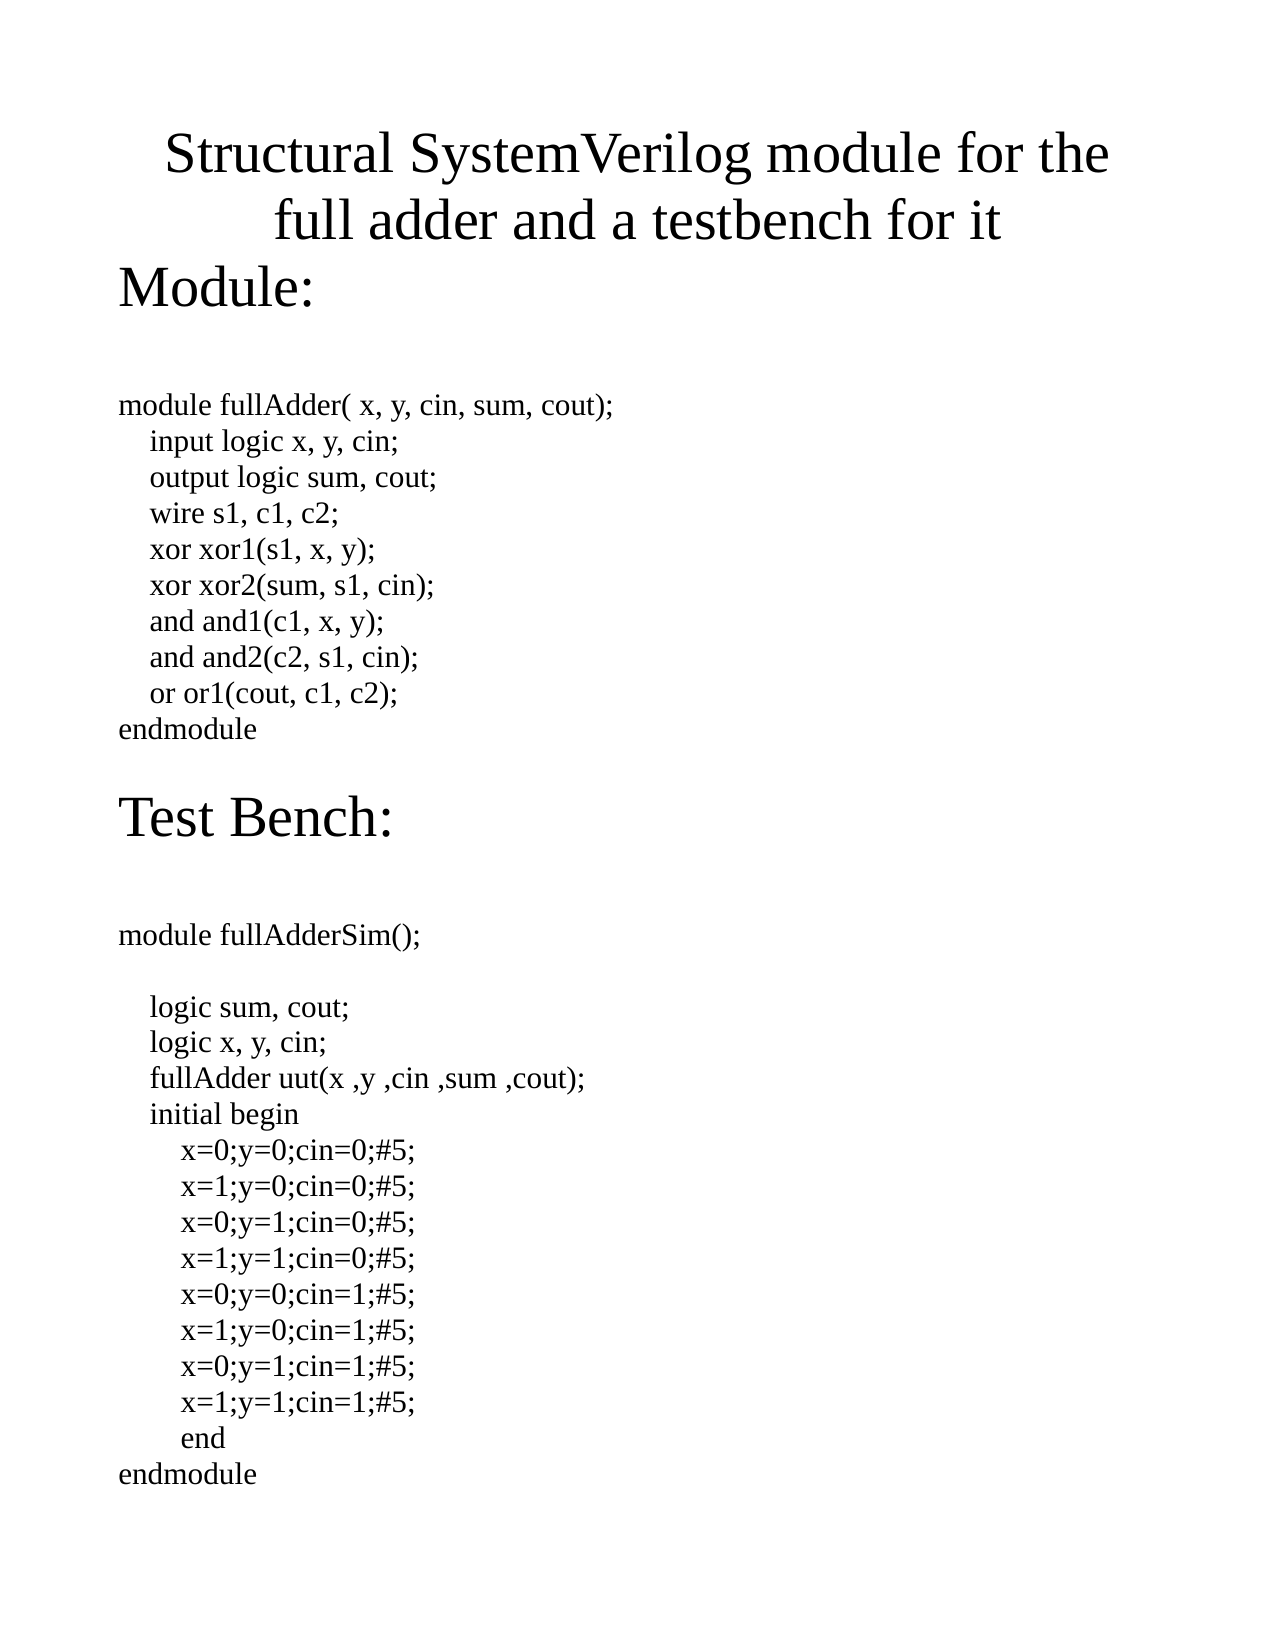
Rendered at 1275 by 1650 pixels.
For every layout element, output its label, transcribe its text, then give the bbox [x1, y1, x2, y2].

text x=0;y=1;cin=1;#5; [118, 1347, 1157, 1383]
text x=0;y=0;cin=1;#5; [118, 1275, 1157, 1311]
text Module: [118, 252, 1157, 319]
text wire s1, c1, c2; [118, 494, 1157, 530]
text and and1(c1, x, y); [118, 602, 1157, 638]
text logic x, y, cin; [118, 1024, 1157, 1060]
text Structural SystemVerilog module for the full adder and a testbench for it [118, 118, 1157, 252]
text output logic sum, cout; [118, 458, 1157, 494]
text endmodule [118, 710, 1157, 746]
text xor xor2(sum, s1, cin); [118, 566, 1157, 602]
text endmodule [118, 1455, 1157, 1491]
text x=1;y=1;cin=0;#5; [118, 1239, 1157, 1275]
text module fullAdder( x, y, cin, sum, cout); [118, 386, 1157, 422]
text end [118, 1419, 1157, 1455]
text x=0;y=0;cin=0;#5; [118, 1132, 1157, 1167]
text x=0;y=1;cin=0;#5; [118, 1203, 1157, 1239]
text Test Bench: [118, 782, 1157, 849]
text initial begin [118, 1096, 1157, 1132]
text module fullAdderSim(); [118, 916, 1157, 952]
text fullAdder uut(x ,y ,cin ,sum ,cout); [118, 1060, 1157, 1096]
text x=1;y=0;cin=0;#5; [118, 1167, 1157, 1203]
text logic sum, cout; [118, 988, 1157, 1024]
text xor xor1(s1, x, y); [118, 530, 1157, 566]
text and and2(c2, s1, cin); [118, 638, 1157, 674]
text x=1;y=1;cin=1;#5; [118, 1383, 1157, 1419]
text x=1;y=0;cin=1;#5; [118, 1311, 1157, 1347]
text or or1(cout, c1, c2); [118, 674, 1157, 710]
text input logic x, y, cin; [118, 422, 1157, 458]
